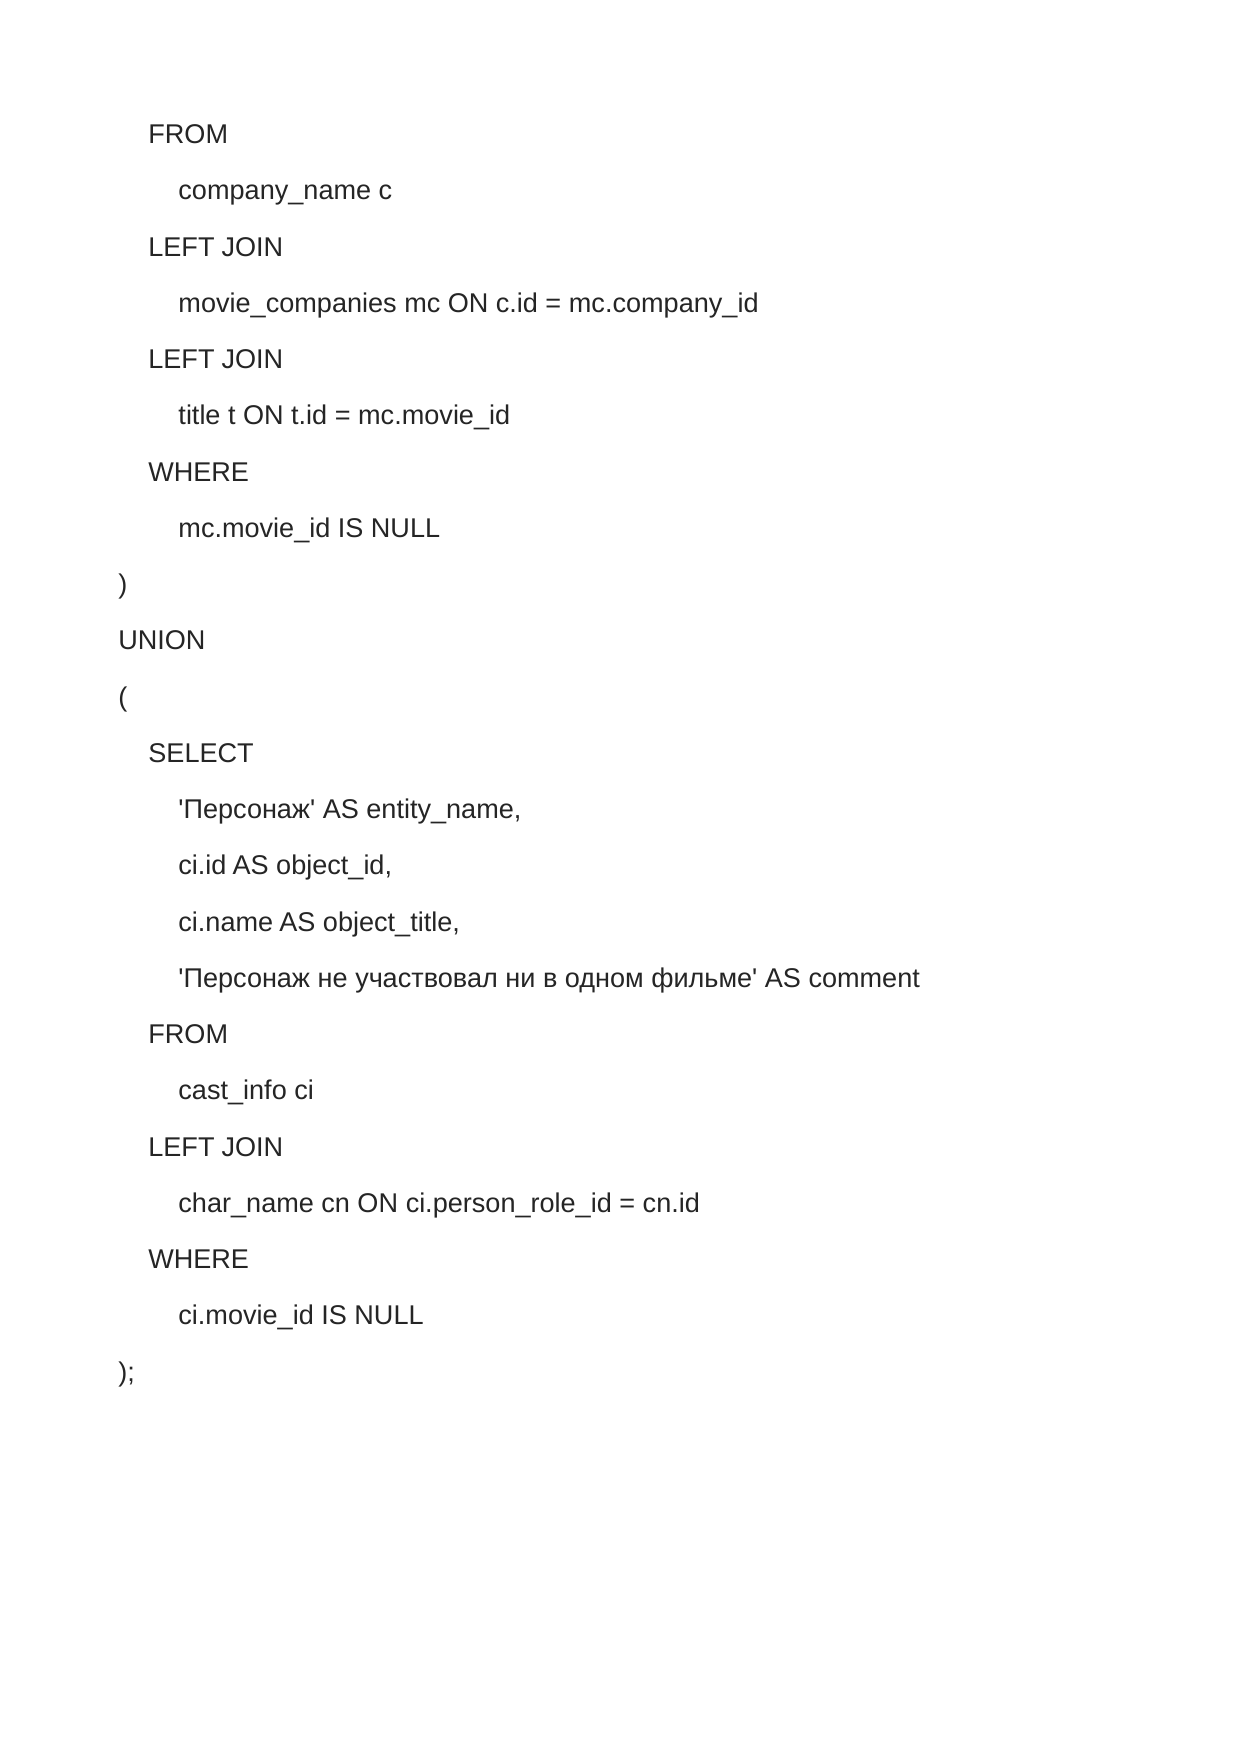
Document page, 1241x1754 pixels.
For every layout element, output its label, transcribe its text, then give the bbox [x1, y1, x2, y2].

text cast_info ci [118, 1074, 1122, 1106]
text ) [118, 568, 1122, 599]
text 'Персонаж' AS entity_name, [118, 793, 1122, 824]
text company_name c [118, 174, 1122, 206]
text WHERE [118, 1243, 1122, 1274]
text LEFT JOIN [118, 1131, 1122, 1162]
text mc.movie_id IS NULL [118, 512, 1122, 543]
text WHERE [118, 456, 1122, 487]
text SELECT [118, 737, 1122, 768]
text FROM [118, 118, 1122, 149]
text LEFT JOIN [118, 343, 1122, 374]
text ( [118, 681, 1122, 712]
text 'Персонаж не участвовал ни в одном фильме' AS comment [118, 962, 1122, 993]
text char_name cn ON ci.person_role_id = cn.id [118, 1187, 1122, 1218]
text title t ON t.id = mc.movie_id [118, 399, 1122, 431]
text LEFT JOIN [118, 231, 1122, 262]
text FROM [118, 1018, 1122, 1049]
text ); [118, 1356, 1122, 1387]
text ci.name AS object_title, [118, 906, 1122, 937]
text UNION [118, 624, 1122, 656]
text movie_companies mc ON c.id = mc.company_id [118, 287, 1122, 318]
text ci.movie_id IS NULL [118, 1299, 1122, 1331]
text ci.id AS object_id, [118, 849, 1122, 881]
